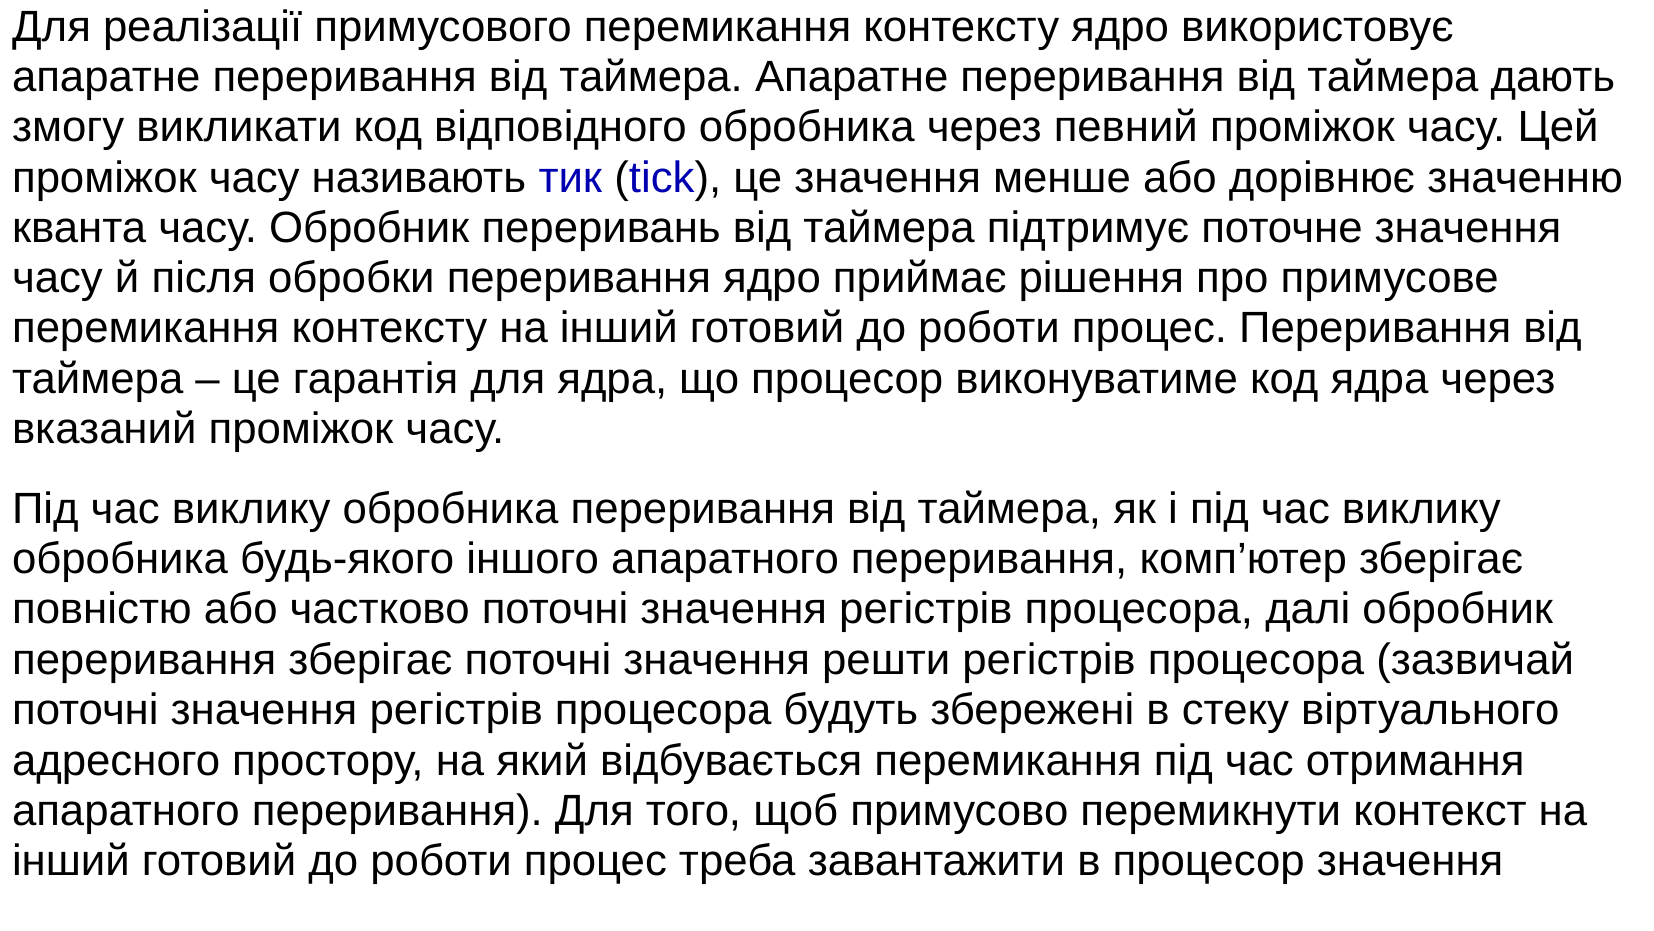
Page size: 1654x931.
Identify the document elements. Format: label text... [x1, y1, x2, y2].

text Для реалізації примусового перемикання контексту ядро використовує апаратне переривання від таймера. Апаратне переривання від таймера дають змогу викликати код відповідного обробника через певний проміжок часу. Цей проміжок часу називають тик (tick), це значення менше або дорівнює значенню кванта часу. Обробник переривань від таймера підтримує поточне значення часу й після обробки переривання ядро приймає рішення про примусове перемикання контексту на інший готовий до роботи процес. Переривання від таймера – це гарантія для ядра, що процесор виконуватиме код ядра через вказаний проміжок часу. [12, 0, 1642, 453]
text Під час виклику обробника переривання від таймера, як і під час виклику обробника будь-якого іншого апаратного переривання, комп’ютер зберігає повністю або частково поточні значення регістрів процесора, далі обробник переривання зберігає поточні значення решти регістрів процесора (зазвичай поточні значення регістрів процесора будуть збережені в стеку віртуального адресного простору, на який відбувається перемикання під час отримання апаратного переривання). Для того, щоб примусово перемикнути контекст на інший готовий до роботи процес треба завантажити в процесор значення [12, 482, 1642, 885]
